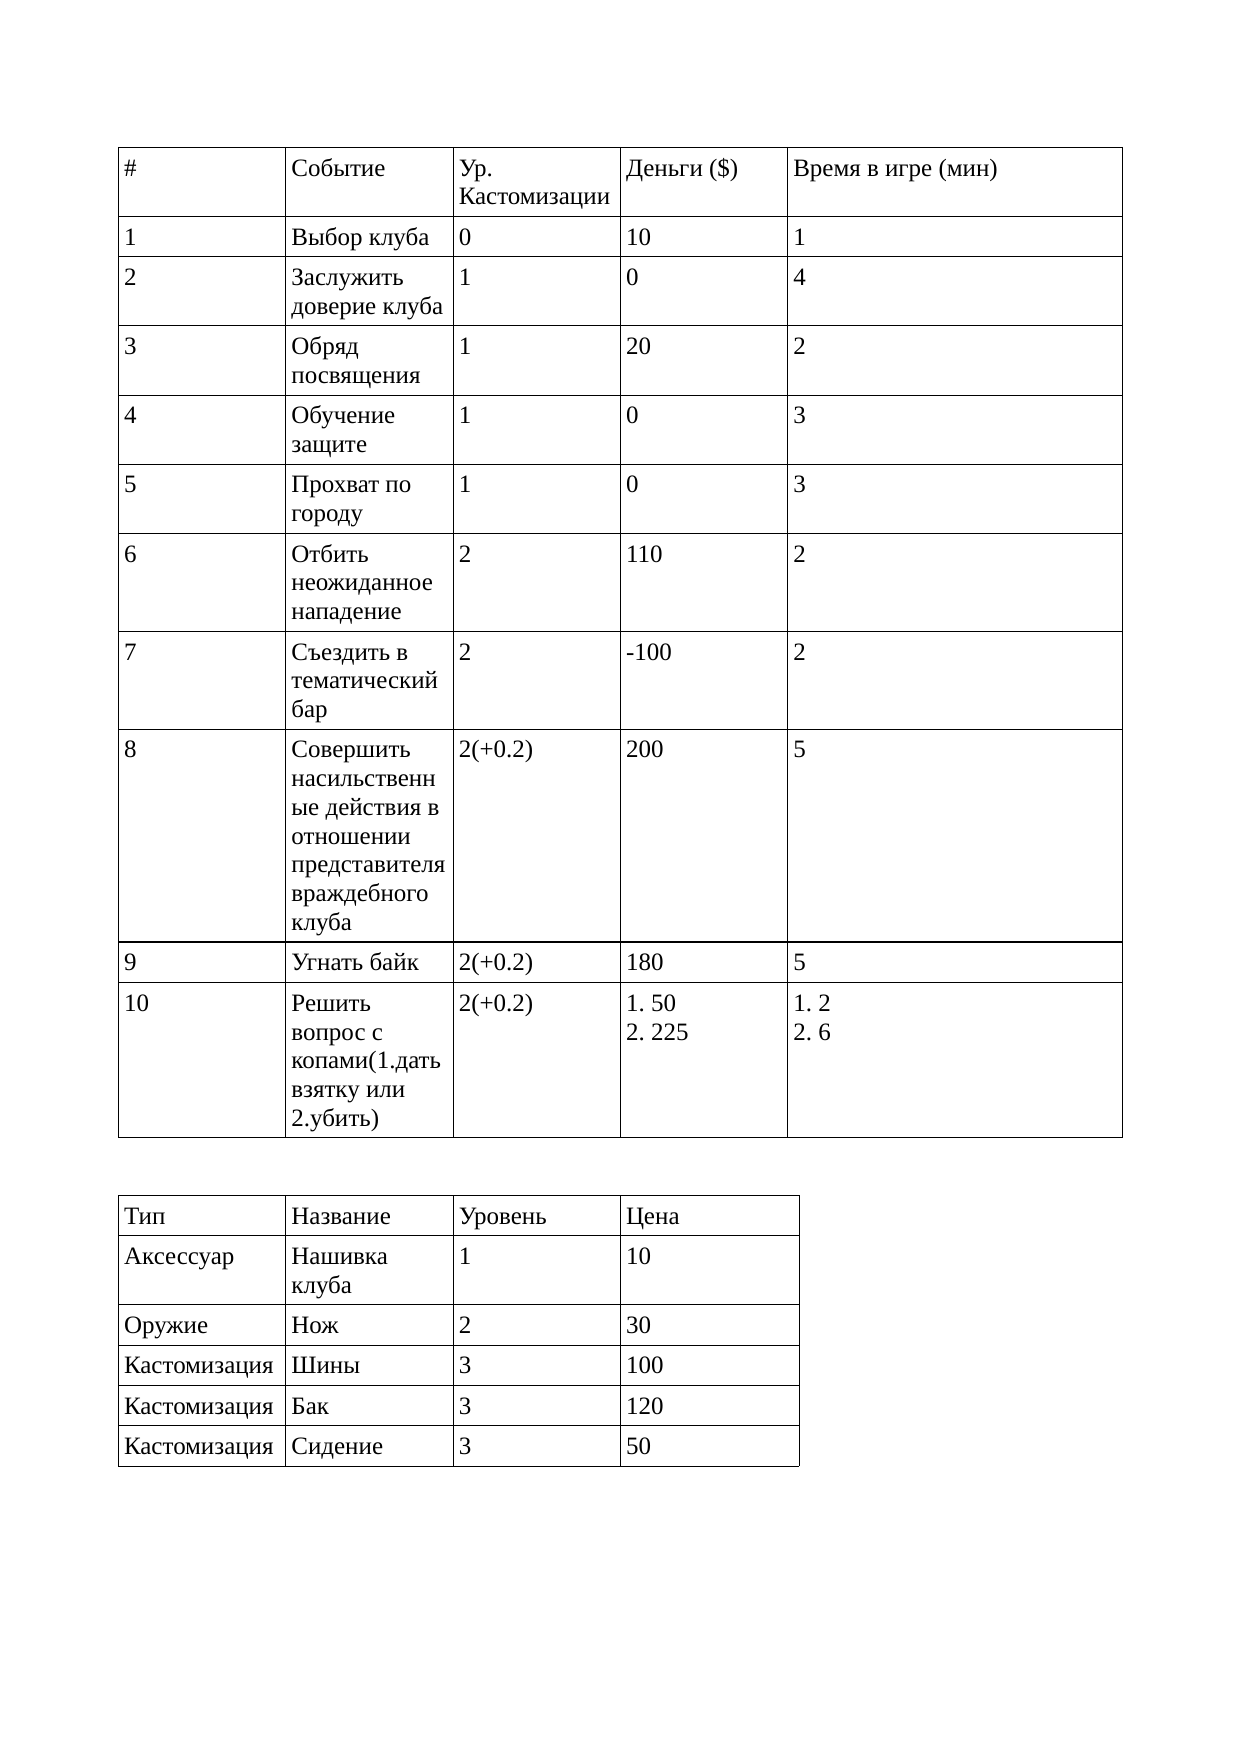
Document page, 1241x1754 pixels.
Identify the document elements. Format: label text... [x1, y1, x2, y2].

table_cell 2 [454, 1305, 620, 1344]
table_cell 30 [621, 1305, 799, 1344]
table_header 180 [621, 943, 787, 982]
table_cell Нож [286, 1305, 453, 1344]
table_cell Шины [286, 1346, 453, 1385]
table_cell Кастомизация [119, 1346, 285, 1385]
table_header Тип [119, 1196, 285, 1235]
table_header 1. 50 2. 225 [621, 983, 787, 1137]
table_header 2 [454, 534, 620, 631]
table_cell Заслужить доверие клуба [286, 257, 453, 325]
table_header Обряд посвящения [286, 326, 453, 394]
table_header 10 [119, 983, 285, 1137]
table_cell 3 [454, 1386, 620, 1425]
table_header Цена [621, 1196, 799, 1235]
table_header Уровень [454, 1196, 620, 1235]
table_cell Выбор клуба [286, 217, 453, 256]
table_cell 1 [454, 1236, 620, 1304]
table_cell 0 [454, 217, 620, 256]
table_cell 2 [119, 257, 285, 325]
table_header 2(+0.2) [454, 943, 620, 982]
table_header Прохват по городу [286, 465, 453, 533]
table_header 1 [454, 465, 620, 533]
table_cell 10 [621, 217, 787, 256]
table_cell 50 [621, 1426, 799, 1466]
table_header 2 [788, 326, 1122, 394]
table_header 6 [119, 534, 285, 631]
table_header 4 [119, 396, 285, 464]
table_header 8 [119, 730, 285, 941]
table_header 1 [454, 396, 620, 464]
table_header Название [286, 1196, 453, 1235]
table_header 9 [119, 943, 285, 982]
table_header 200 [621, 730, 787, 941]
table_header # [119, 148, 285, 216]
table_header 5 [788, 730, 1122, 941]
table_cell 1 [119, 217, 285, 256]
table_header 3 [788, 465, 1122, 533]
table_cell Кастомизация [119, 1426, 285, 1466]
table_cell Кастомизация [119, 1386, 285, 1425]
table_cell 120 [621, 1386, 799, 1425]
table_header Отбить неожиданное нападение [286, 534, 453, 631]
table_cell 2 [788, 632, 1122, 728]
table_header 3 [119, 326, 285, 394]
table_cell 0 [621, 257, 787, 325]
table_header 20 [621, 326, 787, 394]
table_header Ур. Кастомизации [454, 148, 620, 216]
table_cell Оружие [119, 1305, 285, 1344]
table_cell 2 [454, 632, 620, 728]
table_cell 10 [621, 1236, 799, 1304]
table_header 2(+0.2) [454, 730, 620, 941]
table_cell 1 [454, 257, 620, 325]
table_header 5 [119, 465, 285, 533]
table_header 1. 2 2. 6 [788, 983, 1122, 1137]
table_header 3 [788, 396, 1122, 464]
table_header 0 [621, 396, 787, 464]
table_cell 1 [788, 217, 1122, 256]
table_header 0 [621, 465, 787, 533]
table_cell 3 [454, 1426, 620, 1466]
table_cell Аксессуар [119, 1236, 285, 1304]
table_header Обучение защите [286, 396, 453, 464]
table_cell Нашивка клуба [286, 1236, 453, 1304]
table_header Угнать байк [286, 943, 453, 982]
table_header 1 [454, 326, 620, 394]
table_header 5 [788, 943, 1122, 982]
table_header Событие [286, 148, 453, 216]
table_cell 3 [454, 1346, 620, 1385]
table_cell Съездить в тематический бар [286, 632, 453, 728]
table_cell Сидение [286, 1426, 453, 1466]
table_cell Бак [286, 1386, 453, 1425]
table_header Решить вопрос с копами(1.дать взятку или 2.убить) [286, 983, 453, 1137]
table_header Деньги ($) [621, 148, 787, 216]
table_cell 7 [119, 632, 285, 728]
table_cell 4 [788, 257, 1122, 325]
table_header 2 [788, 534, 1122, 631]
table_header 2(+0.2) [454, 983, 620, 1137]
table_cell 100 [621, 1346, 799, 1385]
table_header Время в игре (мин) [788, 148, 1122, 216]
table_cell -100 [621, 632, 787, 728]
table_header 110 [621, 534, 787, 631]
table_header Совершить насильственные действия в отношении представителя враждебного клуба [286, 730, 453, 941]
